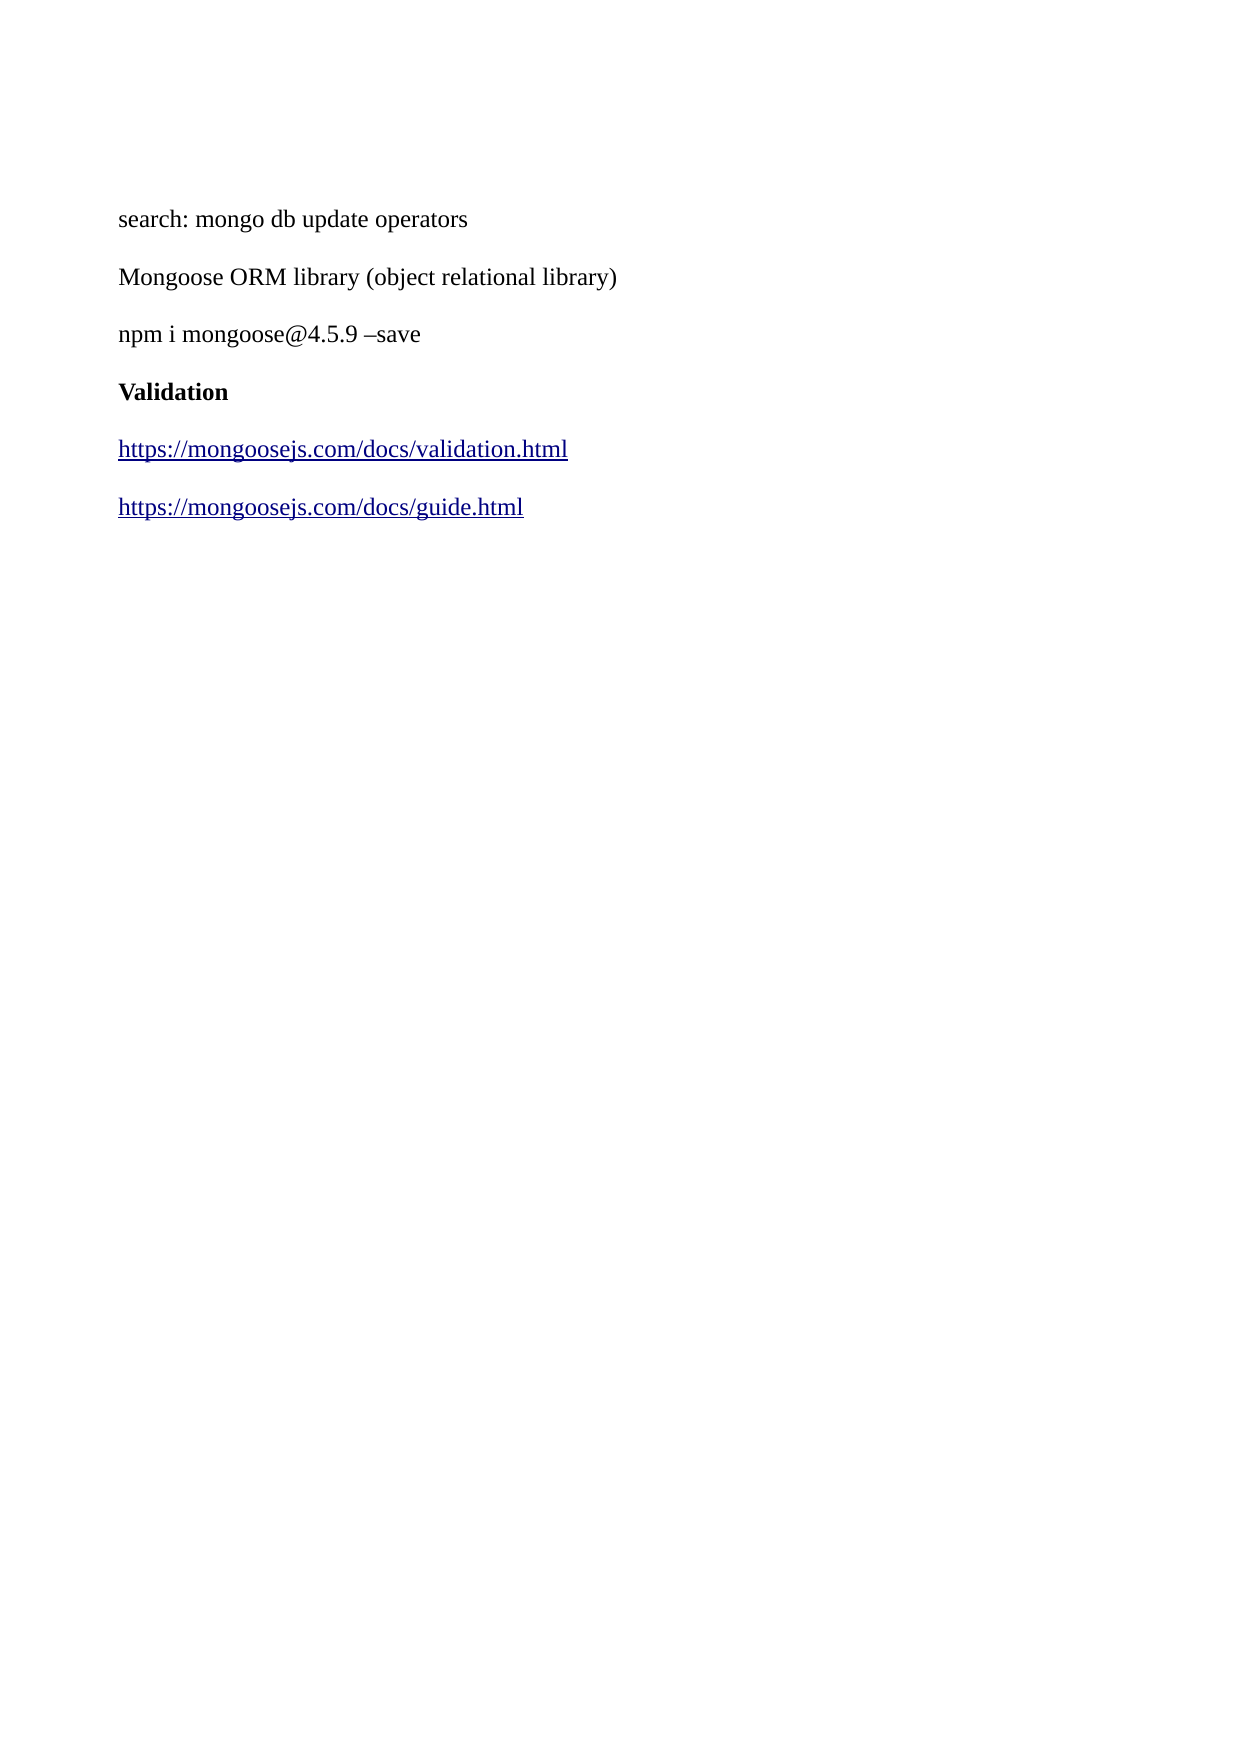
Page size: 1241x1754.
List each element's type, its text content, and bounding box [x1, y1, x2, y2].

text https://mongoosejs.com/docs/validation.html [118, 434, 1122, 463]
text Validation [118, 377, 1122, 406]
text Mongoose ORM library (object relational library) [118, 262, 1122, 291]
text https://mongoosejs.com/docs/guide.html [118, 492, 1122, 521]
text search: mongo db update operators [118, 204, 1122, 233]
text npm i mongoose@4.5.9 –save [118, 319, 1122, 348]
